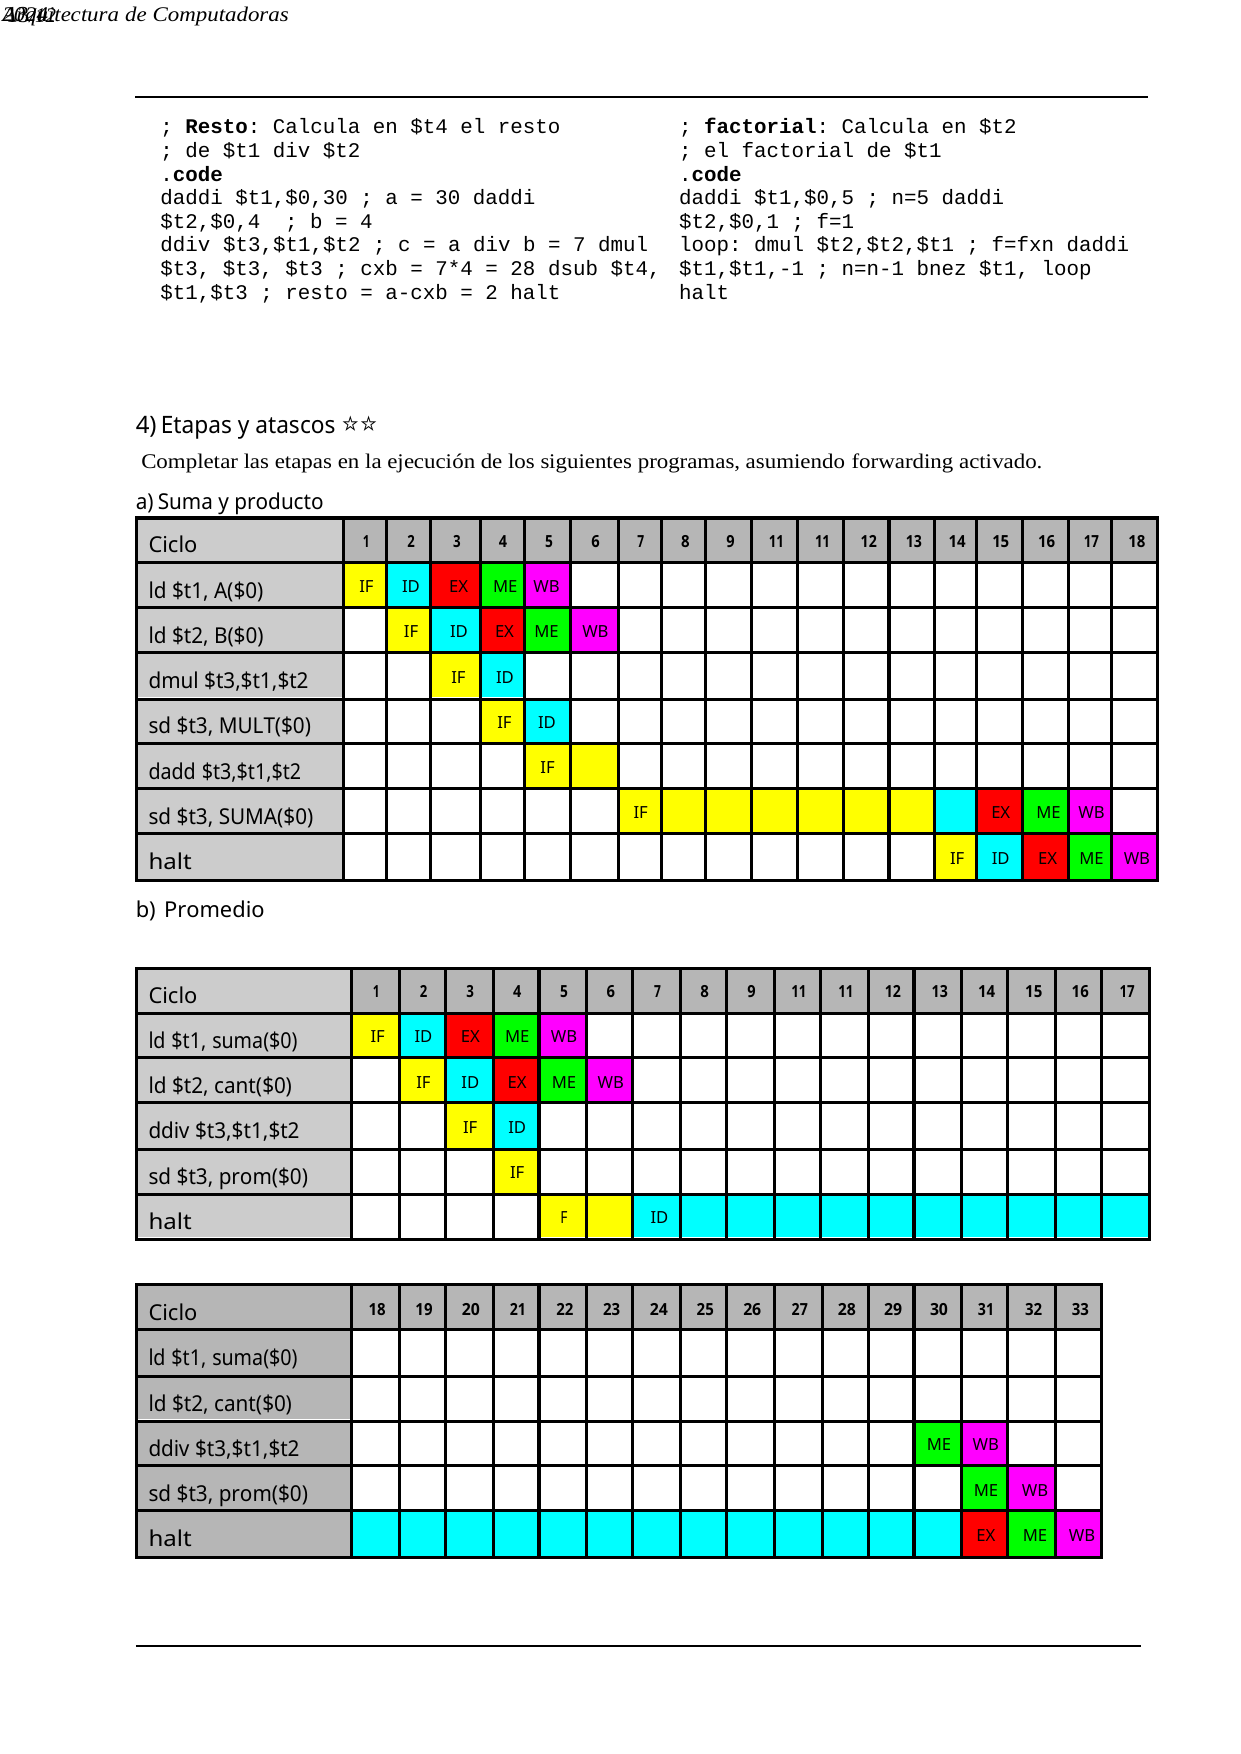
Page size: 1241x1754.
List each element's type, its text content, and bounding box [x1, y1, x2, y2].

table_cell EX [482, 609, 523, 651]
table_cell [572, 701, 617, 742]
table_cell [916, 1512, 960, 1556]
table_cell IF [432, 654, 479, 697]
table_cell [353, 1059, 398, 1101]
table_cell [845, 609, 887, 651]
table_cell [541, 1104, 585, 1148]
table_cell [447, 1467, 492, 1509]
table_header 11 [822, 970, 867, 1012]
subtitle Etapas y atascos ⭐⭐ [136, 405, 1169, 442]
table_header 12 [870, 970, 912, 1012]
table_cell [682, 1151, 725, 1193]
table_cell ME [482, 564, 523, 606]
table_header 7 [620, 520, 660, 561]
table_cell ID [447, 1059, 492, 1101]
table_cell [799, 564, 842, 606]
table_cell [799, 835, 842, 879]
table_cell [447, 1423, 492, 1464]
table_cell [776, 1512, 821, 1556]
table_header 13 [891, 520, 933, 561]
table_cell [401, 1331, 444, 1375]
table_cell [1024, 745, 1067, 787]
table_cell [353, 1512, 398, 1556]
table_cell [482, 745, 523, 787]
table_cell ME [1024, 790, 1067, 832]
table_cell [1057, 1151, 1100, 1193]
table_header 9 [728, 970, 773, 1012]
table_cell ld $t2, B($0) [138, 609, 342, 651]
table_header 2 [401, 970, 444, 1012]
table_header 28 [824, 1286, 867, 1328]
table_cell [776, 1196, 819, 1237]
table_cell [870, 1423, 912, 1464]
table_cell [824, 1331, 867, 1375]
table_cell ddiv $t3,$t1,$t2 [138, 1423, 350, 1464]
table_cell [388, 745, 429, 787]
table_cell [753, 609, 796, 651]
table_cell [353, 1467, 398, 1509]
table_cell [495, 1378, 537, 1419]
table_cell EX [447, 1015, 492, 1056]
table_cell [845, 701, 887, 742]
table_cell [572, 564, 617, 606]
table_cell [682, 1331, 725, 1375]
table_cell [682, 1015, 725, 1056]
table_cell EX [432, 564, 479, 606]
table_cell [1057, 1104, 1100, 1148]
table_cell [1009, 1015, 1054, 1056]
table_cell [799, 654, 842, 697]
table_cell [447, 1196, 492, 1237]
table_cell [822, 1196, 867, 1237]
table_cell [891, 835, 933, 879]
table_cell [753, 701, 796, 742]
table_cell ME [916, 1423, 960, 1464]
table_cell [870, 1104, 912, 1148]
table_cell [978, 701, 1021, 742]
table_header 5 [526, 520, 569, 561]
table_cell WB [526, 564, 569, 606]
table_cell [707, 701, 750, 742]
table_cell [401, 1423, 444, 1464]
table_cell [634, 1151, 679, 1193]
table_cell [799, 790, 842, 832]
table_cell [682, 1104, 725, 1148]
table_cell [776, 1467, 821, 1509]
table_cell [1024, 609, 1067, 651]
table_cell [388, 835, 429, 879]
table_cell [432, 790, 479, 832]
table_cell [1070, 745, 1110, 787]
table_cell IF [495, 1151, 537, 1193]
table_cell [620, 564, 660, 606]
table_cell [1113, 745, 1156, 787]
table_header 4 [495, 970, 537, 1012]
table_header 33 [1057, 1286, 1100, 1328]
table_header 6 [588, 970, 631, 1012]
table_cell [870, 1196, 912, 1237]
table_header 16 [1057, 970, 1100, 1012]
table_cell [936, 609, 975, 651]
table_cell [588, 1151, 631, 1193]
table_cell [1009, 1196, 1054, 1237]
table_cell [526, 790, 569, 832]
table_cell [1103, 1104, 1148, 1148]
table_cell [728, 1151, 773, 1193]
table_cell [634, 1104, 679, 1148]
table_cell [936, 701, 975, 742]
table_cell [845, 564, 887, 606]
table_header 31 [963, 1286, 1006, 1328]
table_cell [526, 835, 569, 879]
table_cell [541, 1423, 585, 1464]
table_cell [891, 745, 933, 787]
table_header 20 [447, 1286, 492, 1328]
table_cell ME [541, 1059, 585, 1101]
table_cell [891, 564, 933, 606]
table_cell [526, 654, 569, 697]
table_cell [728, 1512, 773, 1556]
table_cell WB [1057, 1512, 1100, 1556]
table_cell [634, 1059, 679, 1101]
table_cell [870, 1015, 912, 1056]
table_header 29 [870, 1286, 912, 1328]
table_header 3 [447, 970, 492, 1012]
table_cell [541, 1378, 585, 1419]
table_cell [978, 654, 1021, 697]
table_cell ID [388, 564, 429, 606]
table_cell [620, 835, 660, 879]
table_cell [728, 1059, 773, 1101]
table_cell [345, 654, 385, 697]
table_cell [482, 835, 523, 879]
table_cell halt [138, 1512, 350, 1556]
table_cell F [541, 1196, 585, 1237]
table_cell [634, 1512, 679, 1556]
table_cell EX [978, 790, 1021, 832]
table_cell [345, 790, 385, 832]
table_header 5 [541, 970, 585, 1012]
table_header 11 [799, 520, 842, 561]
table_cell [634, 1015, 679, 1056]
table_cell [541, 1467, 585, 1509]
table_cell [353, 1196, 398, 1237]
table_cell ID [978, 835, 1021, 879]
table_header 11 [753, 520, 796, 561]
table_cell [388, 701, 429, 742]
table_cell [776, 1151, 819, 1193]
table_header 9 [707, 520, 750, 561]
table_cell [353, 1104, 398, 1148]
table_cell [620, 654, 660, 697]
table_cell [353, 1423, 398, 1464]
table_cell [845, 745, 887, 787]
table_cell IF [482, 701, 523, 742]
table_header 22 [541, 1286, 585, 1328]
table_header 21 [495, 1286, 537, 1328]
table_cell [978, 745, 1021, 787]
table_cell [495, 1331, 537, 1375]
table_cell [345, 745, 385, 787]
table_cell [870, 1331, 912, 1375]
table_cell ID [432, 609, 479, 651]
table_cell [588, 1512, 631, 1556]
table_cell ld $t1, A($0) [138, 564, 342, 606]
table_header Ciclo [138, 1286, 350, 1328]
table_cell [682, 1423, 725, 1464]
table_cell ld $t2, cant($0) [138, 1378, 350, 1419]
table_cell ME [963, 1467, 1006, 1509]
table_cell [728, 1378, 773, 1419]
table_cell sd $t3, prom($0) [138, 1467, 350, 1509]
table_header 24 [634, 1286, 679, 1328]
table_cell [936, 790, 975, 832]
table_cell [891, 790, 933, 832]
table_cell [707, 654, 750, 697]
table_header 18 [1113, 520, 1156, 561]
table_cell [776, 1015, 819, 1056]
table_header 12 [845, 520, 887, 561]
table_cell [1057, 1015, 1100, 1056]
table_cell [572, 745, 617, 787]
table_cell [634, 1423, 679, 1464]
table_cell [963, 1104, 1006, 1148]
table_cell [776, 1104, 819, 1148]
table_cell [1024, 654, 1067, 697]
table_cell [447, 1378, 492, 1419]
table_cell ddiv $t3,$t1,$t2 [138, 1104, 350, 1148]
table_cell [1070, 701, 1110, 742]
table_cell [824, 1378, 867, 1419]
table_header Ciclo [138, 970, 350, 1012]
table_cell [707, 745, 750, 787]
table_header 14 [936, 520, 975, 561]
table_cell [682, 1059, 725, 1101]
table_cell ld $t2, cant($0) [138, 1059, 350, 1101]
table_cell [963, 1059, 1006, 1101]
table_cell [870, 1467, 912, 1509]
table_cell [1009, 1059, 1054, 1101]
table_cell [1057, 1378, 1100, 1419]
table_header 17 [1070, 520, 1110, 561]
table_cell [822, 1104, 867, 1148]
table_cell [753, 835, 796, 879]
table_cell [824, 1512, 867, 1556]
table_cell [870, 1378, 912, 1419]
table_header 8 [663, 520, 704, 561]
table_cell [845, 835, 887, 879]
table_cell IF [936, 835, 975, 879]
table_cell halt [138, 1196, 350, 1237]
table_header 1 [345, 520, 385, 561]
table_cell [1113, 701, 1156, 742]
table_cell [401, 1196, 444, 1237]
table_cell [447, 1331, 492, 1375]
table_cell [588, 1467, 631, 1509]
table_cell [634, 1467, 679, 1509]
table_cell [916, 1015, 960, 1056]
table_cell ID [495, 1104, 537, 1148]
table_cell [978, 564, 1021, 606]
table_cell [1024, 701, 1067, 742]
table_cell [963, 1331, 1006, 1375]
table_cell [1057, 1059, 1100, 1101]
table_cell halt [138, 835, 342, 879]
table_cell [663, 609, 704, 651]
table_cell EX [963, 1512, 1006, 1556]
table_header 27 [776, 1286, 821, 1328]
table_cell WB [1070, 790, 1110, 832]
table_header 3 [432, 520, 479, 561]
table_header 1 [353, 970, 398, 1012]
table_cell IF [447, 1104, 492, 1148]
table_cell [495, 1467, 537, 1509]
table_cell [822, 1015, 867, 1056]
table_cell [588, 1423, 631, 1464]
table_cell [572, 790, 617, 832]
table_cell EX [1024, 835, 1067, 879]
table_cell [1070, 564, 1110, 606]
table_cell [588, 1196, 631, 1237]
table_header 6 [572, 520, 617, 561]
table_cell [682, 1196, 725, 1237]
table_cell [663, 790, 704, 832]
table_cell [845, 654, 887, 697]
table_cell [799, 609, 842, 651]
table_cell IF [620, 790, 660, 832]
table_cell [388, 790, 429, 832]
table_cell [663, 564, 704, 606]
table_cell [353, 1378, 398, 1419]
table_cell ME [495, 1015, 537, 1056]
table_cell [916, 1378, 960, 1419]
table_cell [936, 745, 975, 787]
table_cell ME [1070, 835, 1110, 879]
table_cell [1070, 654, 1110, 697]
table_cell [1009, 1331, 1054, 1375]
table_cell [824, 1467, 867, 1509]
table_header 16 [1024, 520, 1067, 561]
table_cell WB [1009, 1467, 1054, 1509]
table_cell [541, 1331, 585, 1375]
table_cell [663, 701, 704, 742]
table_header 11 [776, 970, 819, 1012]
table_cell [388, 654, 429, 697]
table_cell [1057, 1423, 1100, 1464]
table_header 17 [1103, 970, 1148, 1012]
table_cell [1070, 609, 1110, 651]
table_cell [728, 1423, 773, 1464]
table_cell [432, 701, 479, 742]
table_cell ld $t1, suma($0) [138, 1331, 350, 1375]
table_cell IF [401, 1059, 444, 1101]
table_cell [588, 1331, 631, 1375]
table_cell [916, 1059, 960, 1101]
table_cell [728, 1331, 773, 1375]
table_cell [707, 609, 750, 651]
table_cell [1103, 1059, 1148, 1101]
table_cell [1103, 1015, 1148, 1056]
table_cell [353, 1151, 398, 1193]
table_cell [572, 654, 617, 697]
table_cell [345, 835, 385, 879]
subtitle Suma y producto [136, 486, 1169, 516]
table_header 19 [401, 1286, 444, 1328]
table_cell [963, 1151, 1006, 1193]
table_cell [495, 1512, 537, 1556]
table_cell [572, 835, 617, 879]
table_cell [1113, 609, 1156, 651]
table_cell ID [634, 1196, 679, 1237]
table_cell [936, 654, 975, 697]
table_cell [682, 1467, 725, 1509]
table_cell ld $t1, suma($0) [138, 1015, 350, 1056]
table_cell [799, 745, 842, 787]
table_cell IF [526, 745, 569, 787]
list Promedio [136, 894, 1169, 923]
table_cell [776, 1423, 821, 1464]
table_cell WB [588, 1059, 631, 1101]
table_cell [588, 1378, 631, 1419]
table_cell ME [1009, 1512, 1054, 1556]
table_cell [447, 1512, 492, 1556]
table_cell [753, 790, 796, 832]
table_cell [495, 1196, 537, 1237]
table_cell sd $t3, MULT($0) [138, 701, 342, 742]
table_cell [916, 1331, 960, 1375]
table_cell [1103, 1151, 1148, 1193]
table_cell [620, 609, 660, 651]
table_cell [845, 790, 887, 832]
table_cell [1057, 1196, 1100, 1237]
table_cell [776, 1331, 821, 1375]
table_header 25 [682, 1286, 725, 1328]
table_header Ciclo [138, 520, 342, 561]
table_header 15 [1009, 970, 1054, 1012]
table_cell [776, 1378, 821, 1419]
table_cell [541, 1512, 585, 1556]
table_cell [432, 745, 479, 787]
table_cell dmul $t3,$t1,$t2 [138, 654, 342, 697]
table_header 26 [728, 1286, 773, 1328]
table_cell [1113, 654, 1156, 697]
table_cell [822, 1151, 867, 1193]
table_cell [401, 1512, 444, 1556]
table_cell [978, 609, 1021, 651]
table_cell [432, 835, 479, 879]
table_cell IF [388, 609, 429, 651]
table_header 32 [1009, 1286, 1054, 1328]
table_cell [1009, 1151, 1054, 1193]
table_cell WB [541, 1015, 585, 1056]
table_cell [345, 701, 385, 742]
table_cell [401, 1467, 444, 1509]
table_cell [776, 1059, 819, 1101]
table_cell [620, 701, 660, 742]
table_cell [891, 654, 933, 697]
table_cell EX [495, 1059, 537, 1101]
table_cell [963, 1378, 1006, 1419]
table_cell [401, 1104, 444, 1148]
table_cell WB [1113, 835, 1156, 879]
table_header 2 [388, 520, 429, 561]
text Completar las etapas en la ejecución de los siguientes programas, asumiendo forwarding activado. [141, 449, 1169, 473]
table_cell [870, 1059, 912, 1101]
table_cell [870, 1151, 912, 1193]
table_cell ID [526, 701, 569, 742]
table_cell [482, 790, 523, 832]
table_cell ID [482, 654, 523, 697]
table_cell [728, 1196, 773, 1237]
table_cell [916, 1151, 960, 1193]
table_cell [663, 745, 704, 787]
table_cell [891, 609, 933, 651]
table_cell sd $t3, prom($0) [138, 1151, 350, 1193]
table_cell [1113, 790, 1156, 832]
table_header 23 [588, 1286, 631, 1328]
table_header 4 [482, 520, 523, 561]
table_header 7 [634, 970, 679, 1012]
table_cell [1009, 1423, 1054, 1464]
table_cell [824, 1423, 867, 1464]
table_cell [707, 790, 750, 832]
table_cell [963, 1015, 1006, 1056]
table_cell IF [353, 1015, 398, 1056]
table_header 14 [963, 970, 1006, 1012]
table_cell [682, 1378, 725, 1419]
table_cell WB [572, 609, 617, 651]
table_header 13 [916, 970, 960, 1012]
table_cell [916, 1104, 960, 1148]
table_cell [447, 1151, 492, 1193]
table_cell [620, 745, 660, 787]
table_cell [936, 564, 975, 606]
table_cell [634, 1331, 679, 1375]
table_cell [353, 1331, 398, 1375]
table_cell [588, 1104, 631, 1148]
table_cell [822, 1059, 867, 1101]
table_cell ME [526, 609, 569, 651]
table_cell [663, 835, 704, 879]
table_cell [1103, 1196, 1148, 1237]
table_cell [634, 1378, 679, 1419]
table_cell [1057, 1331, 1100, 1375]
table_cell [753, 654, 796, 697]
table_cell [345, 609, 385, 651]
table_cell [707, 564, 750, 606]
table_cell [663, 654, 704, 697]
table_cell [541, 1151, 585, 1193]
table_cell sd $t3, SUMA($0) [138, 790, 342, 832]
table_cell [401, 1378, 444, 1419]
table_header 15 [978, 520, 1021, 561]
table_cell [891, 701, 933, 742]
table_cell dadd $t3,$t1,$t2 [138, 745, 342, 787]
table_cell [753, 564, 796, 606]
table_cell [799, 701, 842, 742]
table_cell [870, 1512, 912, 1556]
table_cell [1057, 1467, 1100, 1509]
table_cell IF [345, 564, 385, 606]
table_cell [707, 835, 750, 879]
table_header 30 [916, 1286, 960, 1328]
table_cell [1009, 1378, 1054, 1419]
table_cell [495, 1423, 537, 1464]
table_cell [401, 1151, 444, 1193]
table_cell [1024, 564, 1067, 606]
table_cell WB [963, 1423, 1006, 1464]
table_cell [1113, 564, 1156, 606]
table_header 18 [353, 1286, 398, 1328]
table_cell [1009, 1104, 1054, 1148]
table_cell [753, 745, 796, 787]
table_cell ID [401, 1015, 444, 1056]
table_cell [588, 1015, 631, 1056]
table_cell [916, 1196, 960, 1237]
table_cell [963, 1196, 1006, 1237]
table_cell [682, 1512, 725, 1556]
table_header 8 [682, 970, 725, 1012]
table_cell [916, 1467, 960, 1509]
table_cell [728, 1015, 773, 1056]
table_cell [728, 1104, 773, 1148]
table_cell [728, 1467, 773, 1509]
